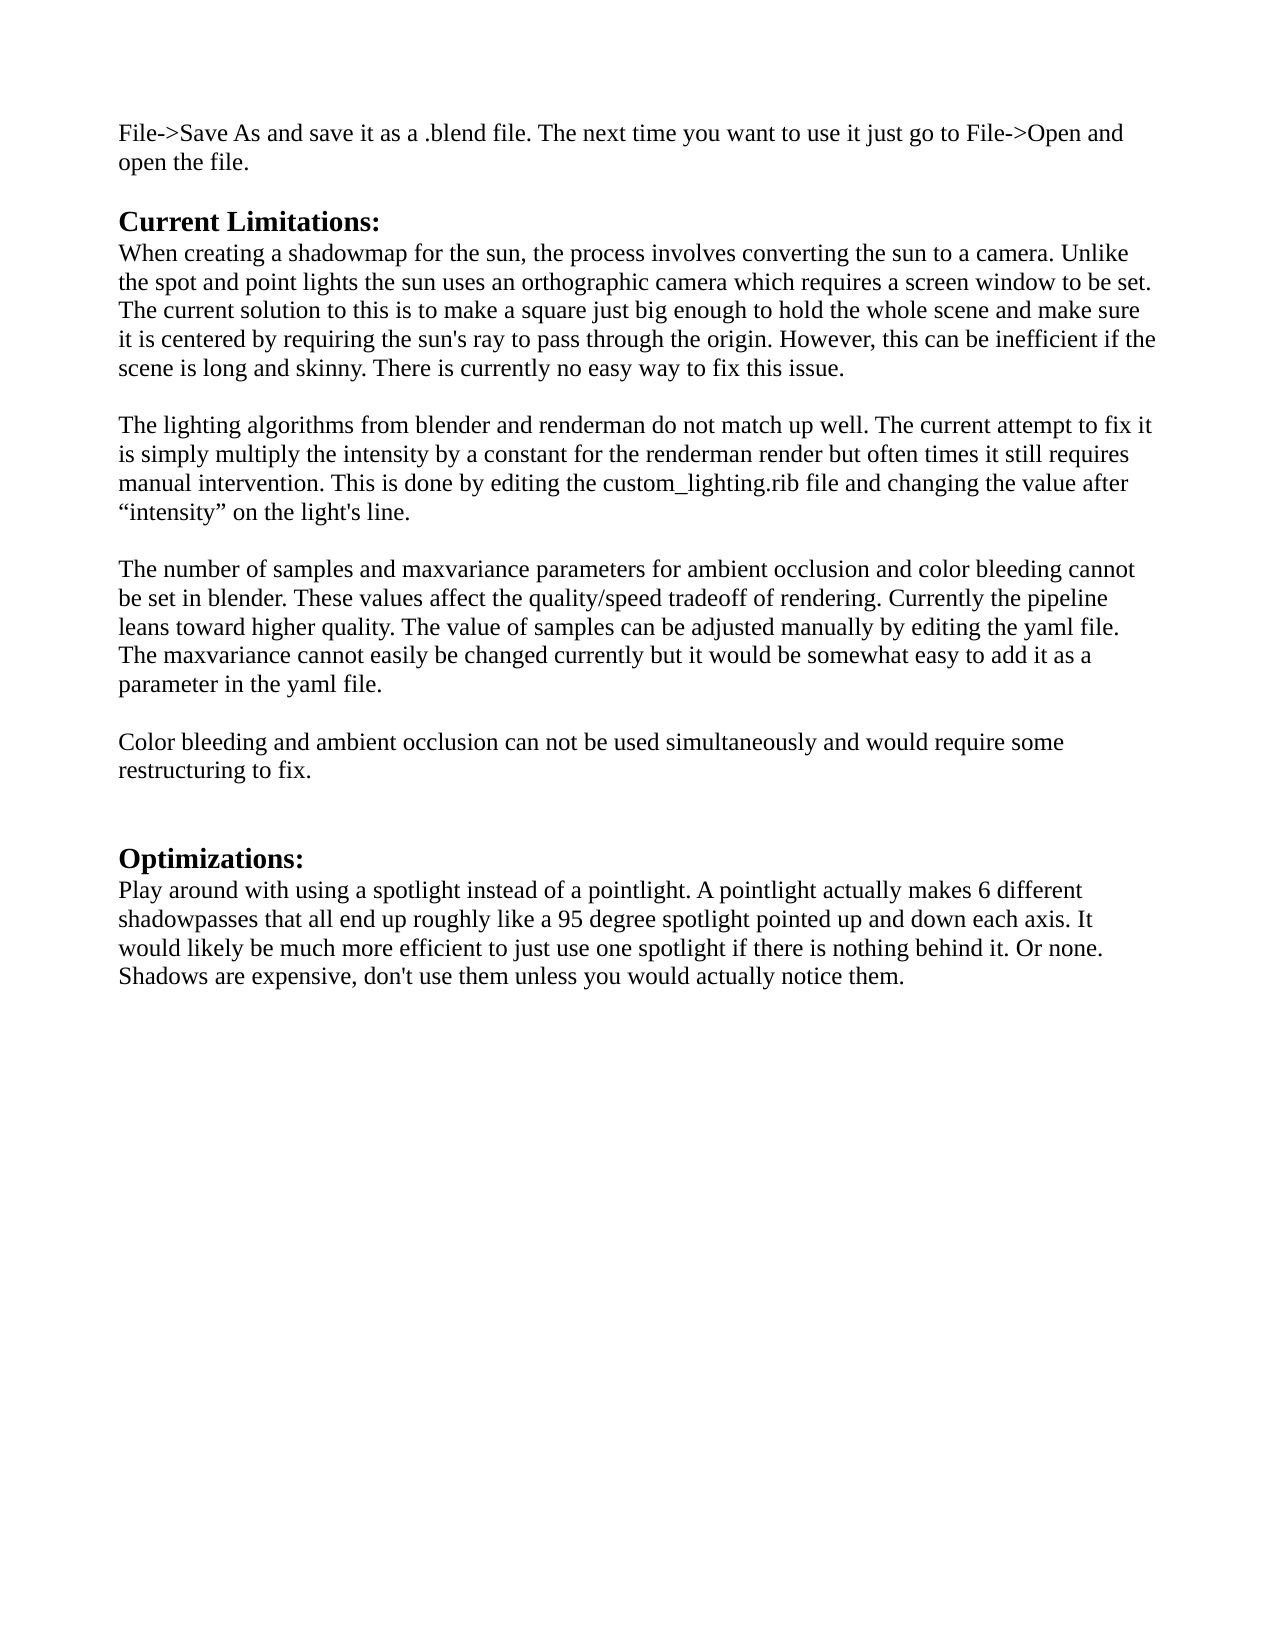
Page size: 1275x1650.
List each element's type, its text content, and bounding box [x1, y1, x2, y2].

text Play around with using a spotlight instead of a pointlight. A pointlight actually makes 6 different shadowpasses that all end up roughly like a 95 degree spotlight pointed up and down each axis. It would likely be much more efficient to just use one spotlight if there is nothing behind it. Or none. Shadows are expensive, don't use them unless you would actually notice them. [118, 875, 1157, 990]
text When creating a shadowmap for the sun, the process involves converting the sun to a camera. Unlike the spot and point lights the sun uses an orthographic camera which requires a screen window to be set. The current solution to this is to make a square just big enough to hold the whole scene and make sure it is centered by requiring the sun's ray to pass through the origin. However, this can be inefficient if the scene is long and skinny. There is currently no easy way to fix this issue. [118, 238, 1157, 382]
text Optimizations: [118, 842, 1157, 875]
text Color bleeding and ambient occlusion can not be used simultaneously and would require some restructuring to fix. [118, 727, 1157, 784]
text File->Save As and save it as a .blend file. The next time you want to use it just go to File->Open and open the file. [118, 118, 1157, 176]
text The lighting algorithms from blender and renderman do not match up well. The current attempt to fix it is simply multiply the intensity by a constant for the renderman render but often times it still requires manual intervention. This is done by editing the custom_lighting.rib file and changing the value after “intensity” on the light's line. [118, 410, 1157, 525]
text Current Limitations: [118, 204, 1157, 238]
text The number of samples and maxvariance parameters for ambient occlusion and color bleeding cannot be set in blender. These values affect the quality/speed tradeoff of rendering. Currently the pipeline leans toward higher quality. The value of samples can be adjusted manually by editing the yaml file. The maxvariance cannot easily be changed currently but it would be somewhat easy to add it as a parameter in the yaml file. [118, 554, 1157, 698]
